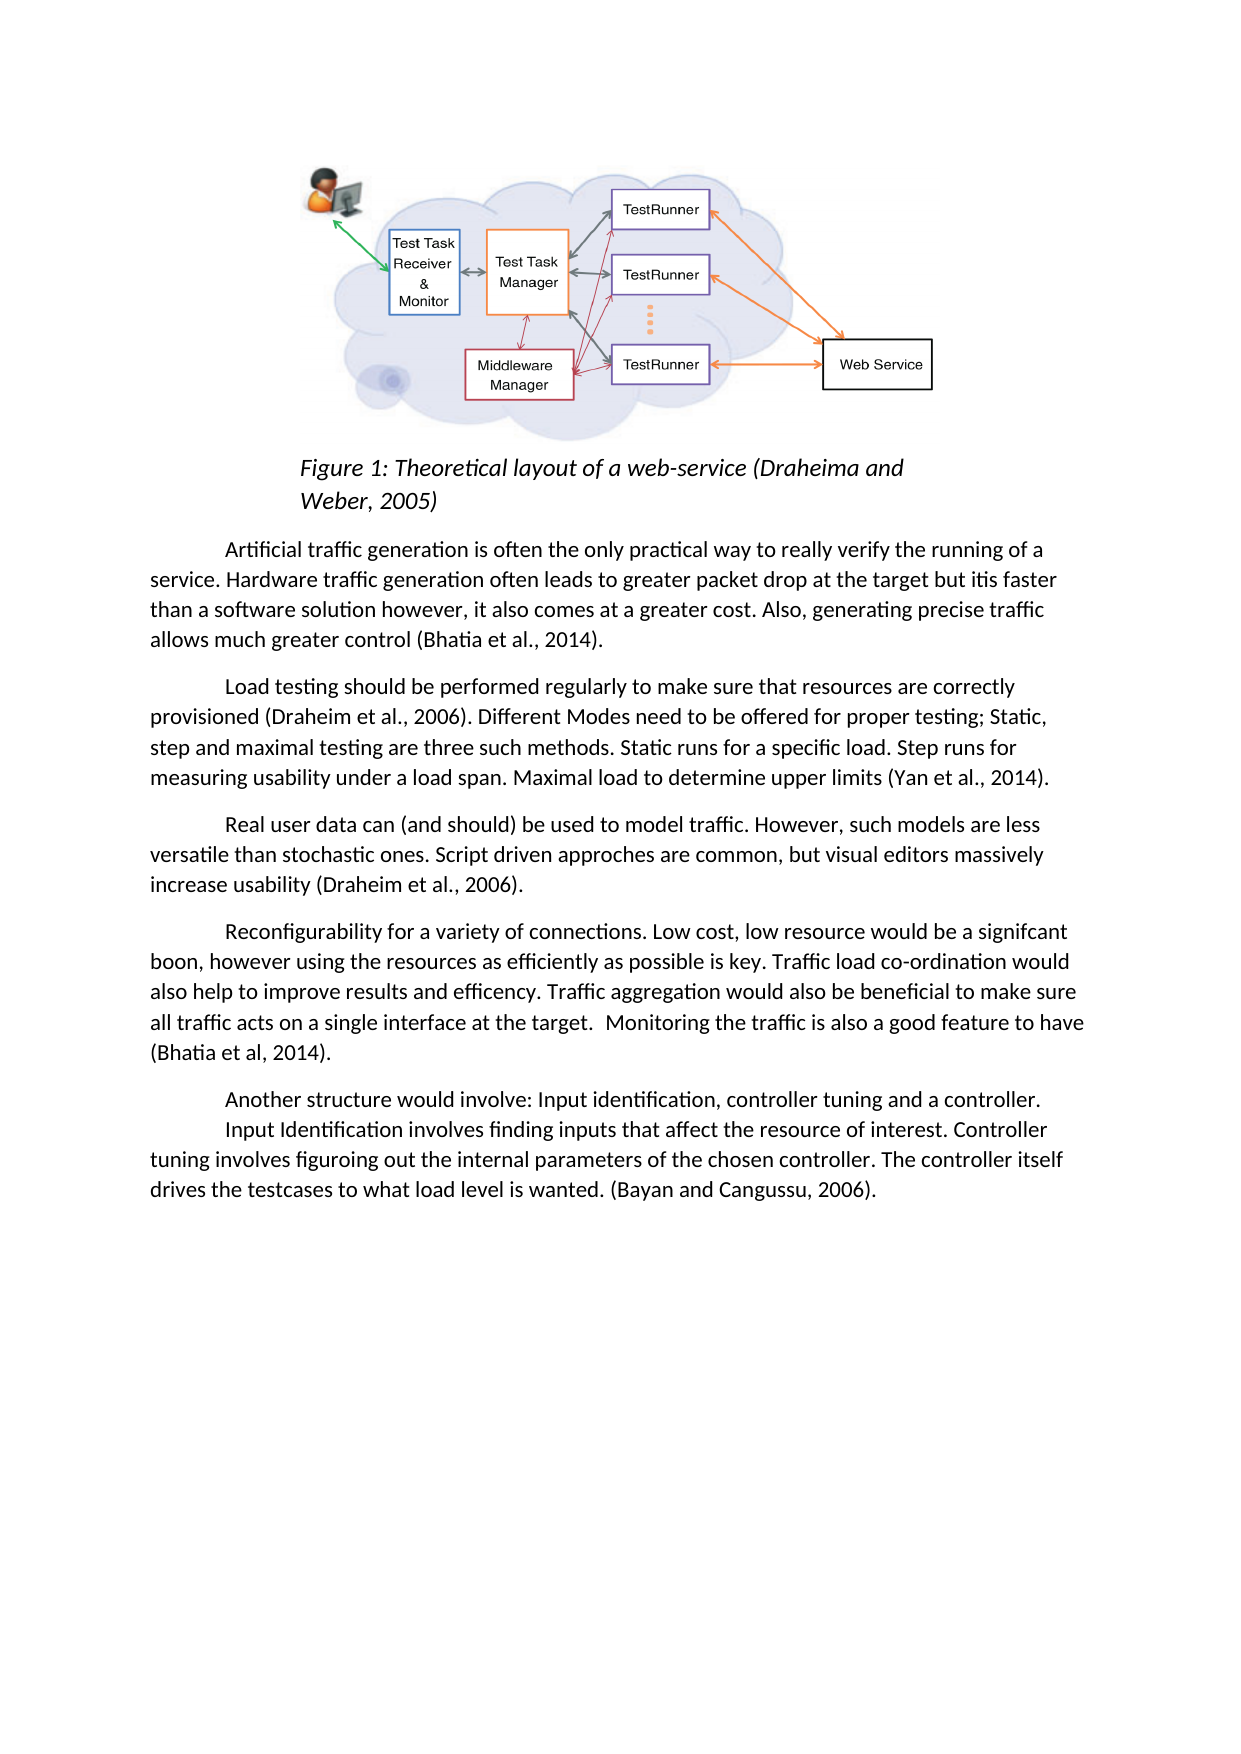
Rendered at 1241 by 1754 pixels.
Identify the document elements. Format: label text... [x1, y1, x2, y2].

text Real user data can (and should) be used to model traffic. However, such models are less versatile than stochastic ones. Script driven approches are common, but visual editors massively increase usability (Draheim et al., 2006). [150, 810, 1090, 898]
text Another structure would involve: Input identification, controller tuning and a controller. Input Identification involves finding inputs that affect the resource of interest. Controller tuning involves figuroing out the internal parameters of the chosen controller. The controller itself drives the testcases to what load level is wanted. (Bayan and Cangussu, 2006). [150, 1085, 1090, 1203]
text Figure 1: Theoretical layout of a web-service (Draheima and Weber, 2005) [300, 444, 940, 516]
picture [300, 162, 941, 444]
text Load testing should be performed regularly to make sure that resources are correctly provisioned (Draheim et al., 2006). Different Modes need to be offered for proper testing; Static, step and maximal testing are three such methods. Static runs for a specific load. Step runs for measuring usability under a load span. Maximal load to determine upper limits (Yan et al., 2014). [150, 672, 1090, 791]
text Reconfigurability for a variety of connections. Low cost, low resource would be a signifcant boon, however using the resources as efficiently as possible is key. Traffic load co-ordination would also help to improve results and efficency. Traffic aggregation would also be beneficial to make sure all traffic acts on a single interface at the target. Monitoring the traffic is also a good feature to have (Bhatia et al, 2014). [150, 917, 1090, 1066]
text Artificial traffic generation is often the only practical way to really verify the running of a service. Hardware traffic generation often leads to greater packet drop at the target but itis faster than a software solution however, it also comes at a greater cost. Also, generating precise traffic allows much greater control (Bhatia et al., 2014). [150, 535, 1090, 653]
